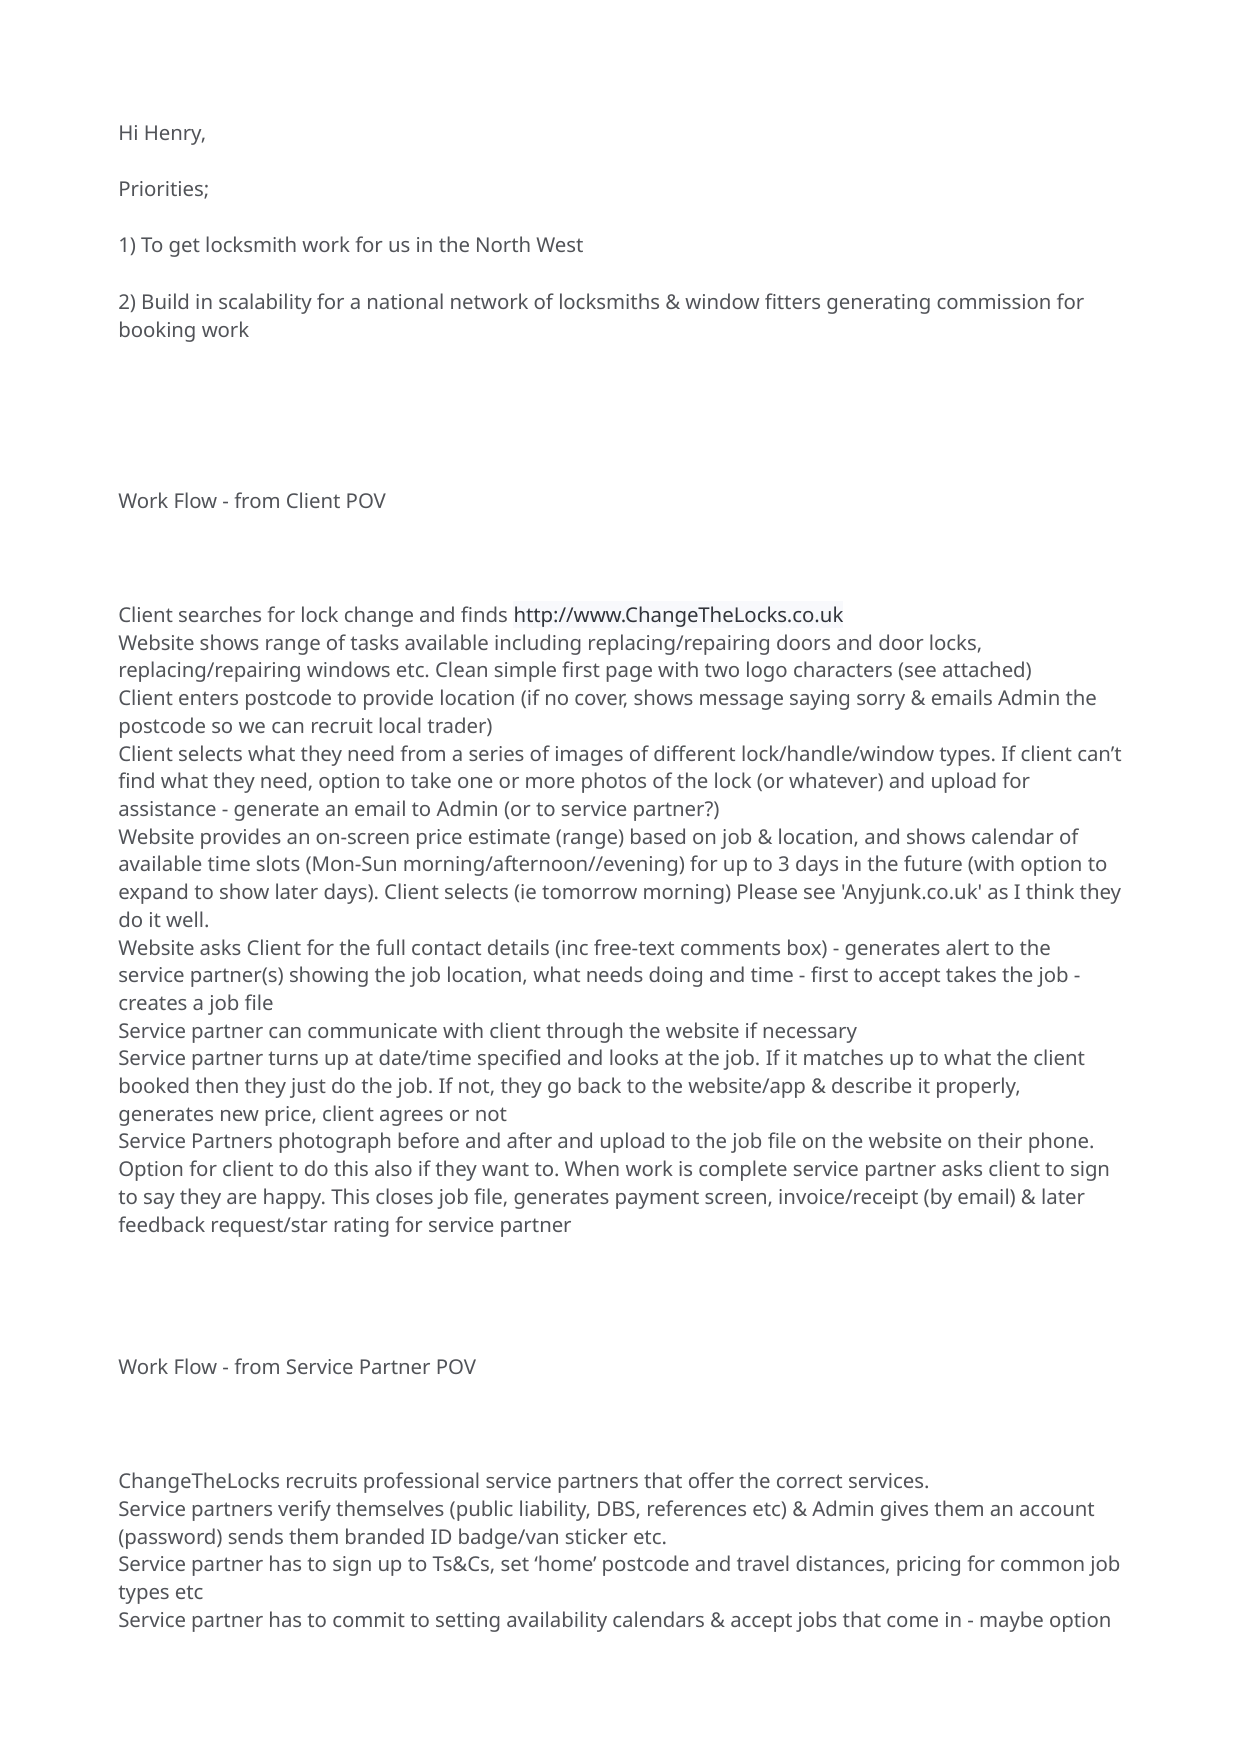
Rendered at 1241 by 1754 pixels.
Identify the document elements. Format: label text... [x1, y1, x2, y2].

text Hi Henry, Priorities; 1) To get locksmith work for us in the North West 2) Build in scalability for a national network of locksmiths & window fitters generating commission for booking work Work Flow - from Client POV Client searches for lock change and finds http://www.ChangeTheLocks.co.uk Website shows range of tasks available including replacing/repairing doors and door locks, replacing/repairing windows etc. Clean simple first page with two logo characters (see attached) Client enters postcode to provide location (if no cover, shows message saying sorry & emails Admin the postcode so we can recruit local trader) Client selects what they need from a series of images of different lock/handle/window types. If client can’t find what they need, option to take one or more photos of the lock (or whatever) and upload for assistance - generate an email to Admin (or to service partner?) Website provides an on-screen price estimate (range) based on job & location, and shows calendar of available time slots (Mon-Sun morning/afternoon//evening) for up to 3 days in the future (with option to expand to show later days). Client selects (ie tomorrow morning) Please see 'Anyjunk.co.uk' as I think they do it well. Website asks Client for the full contact details (inc free-text comments box) - generates alert to the service partner(s) showing the job location, what needs doing and time - first to accept takes the job - creates a job file Service partner can communicate with client through the website if necessary Service partner turns up at date/time specified and looks at the job. If it matches up to what the client booked then they just do the job. If not, they go back to the website/app & describe it properly, generates new price, client agrees or not Service Partners photograph before and after and upload to the job file on the website on their phone. Option for client to do this also if they want to. When work is complete service partner asks client to sign to say they are happy. This closes job file, generates payment screen, invoice/receipt (by email) & later feedback request/star rating for service partner Work Flow - from Service Partner POV ChangeTheLocks recruits professional service partners that offer the correct services. Service partners verify themselves (public liability, DBS, references etc) & Admin gives them an account (password) sends them branded ID badge/van sticker etc. Service partner has to sign up to Ts&Cs, set ‘home’ postcode and travel distances, pricing for common job types etc Service partner has to commit to setting availability calendars & accept jobs that come in - maybe option [118, 118, 1122, 1633]
